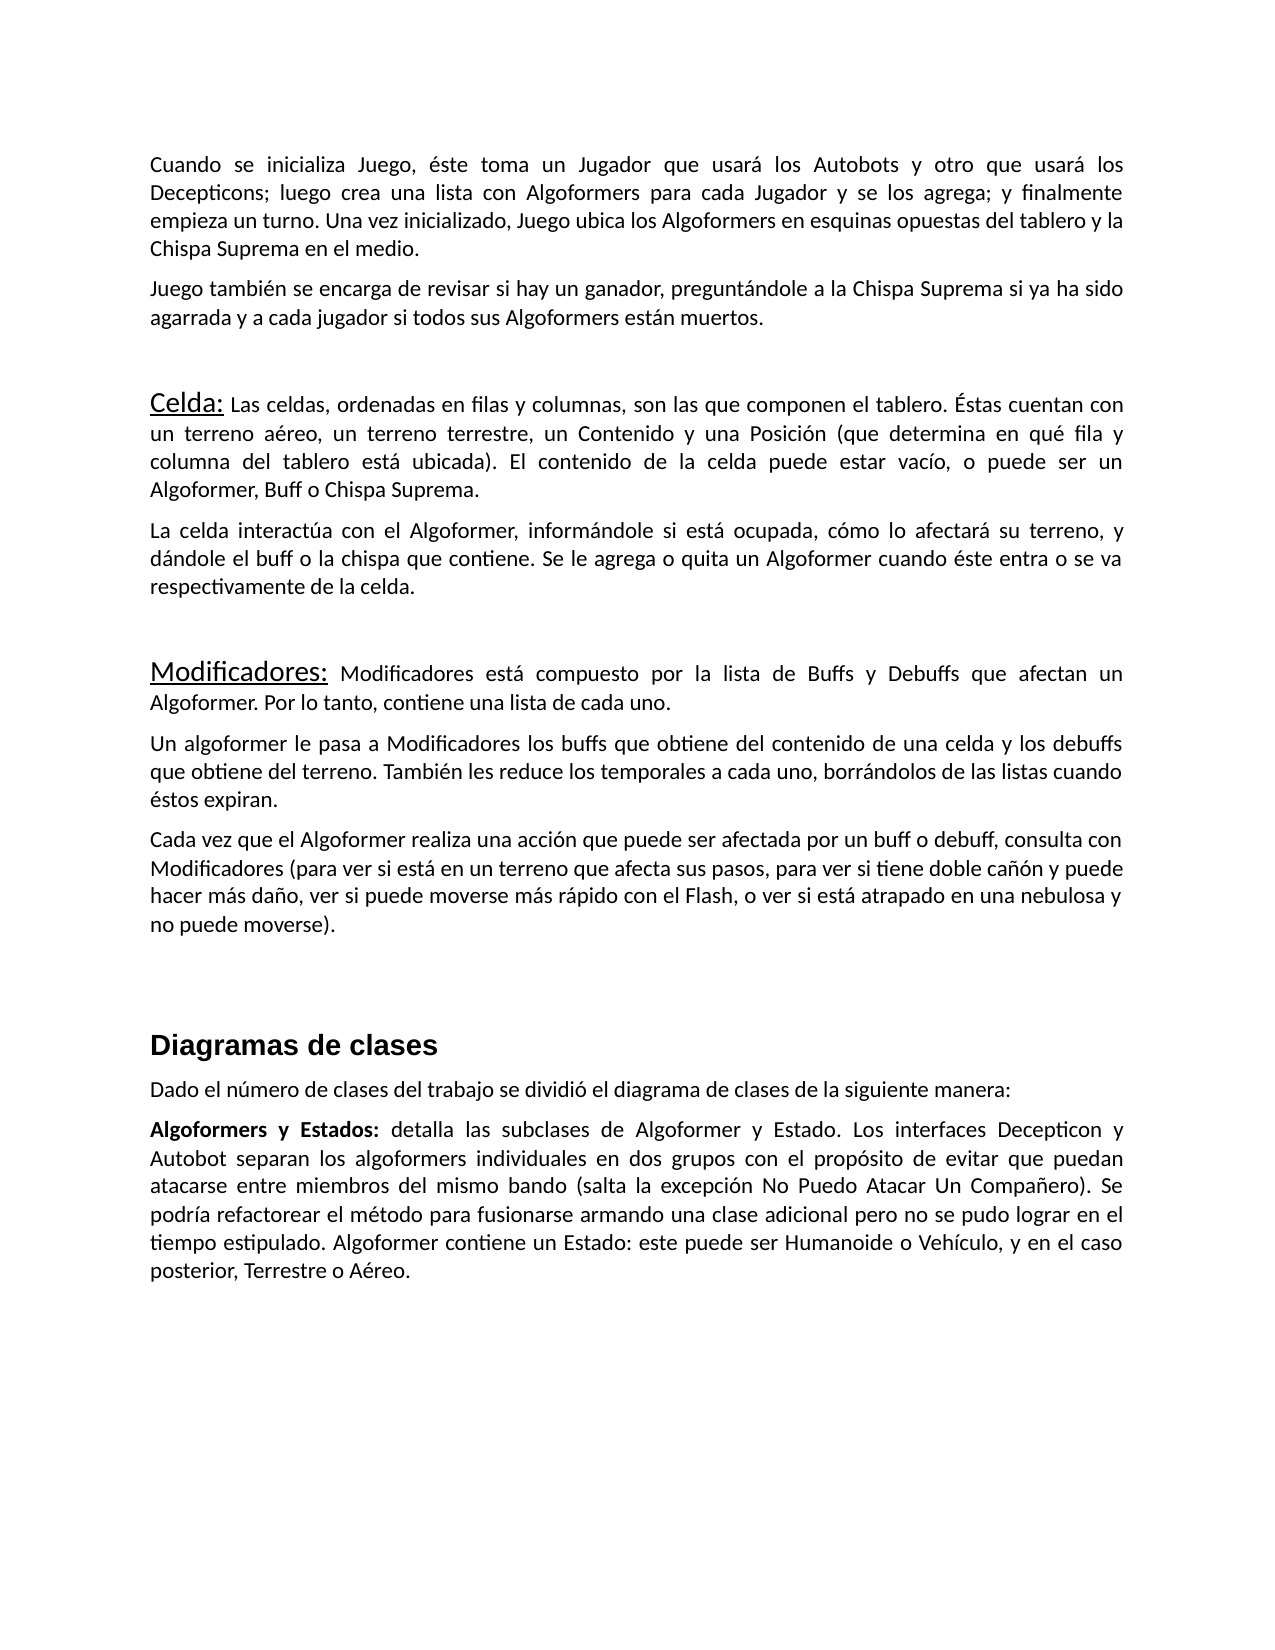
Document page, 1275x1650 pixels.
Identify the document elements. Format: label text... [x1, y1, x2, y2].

text Cada vez que el Algoformer realiza una acción que puede ser afectada por un buff o debuff, consulta con Modificadores (para ver si está en un terreno que afecta sus pasos, para ver si tiene doble cañón y puede hacer más daño, ver si puede moverse más rápido con el Flash, o ver si está atrapado en una nebulosa y no puede moverse). [150, 826, 1125, 938]
text Diagramas de clases [150, 1028, 1125, 1062]
text Celda: Las celdas, ordenadas en filas y columnas, son las que componen el tablero. Éstas cuentan con un terreno aéreo, un terreno terrestre, un Contenido y una Posición (que determina en qué fila y columna del tablero está ubicada). El contenido de la celda puede estar vacío, o puede ser un Algoformer, Buff o Chispa Suprema. [150, 384, 1125, 503]
text Juego también se encarga de revisar si hay un ganador, preguntándole a la Chispa Suprema si ya ha sido agarrada y a cada jugador si todos sus Algoformers están muertos. [150, 274, 1125, 331]
text Modificadores: Modificadores está compuesto por la lista de Buffs y Debuffs que afectan un Algoformer. Por lo tanto, contiene una lista de cada uno. [150, 653, 1125, 717]
text Dado el número de clases del trabajo se dividió el diagrama de clases de la siguiente manera: [150, 1075, 1125, 1103]
text Cuando se inicializa Juego, éste toma un Jugador que usará los Autobots y otro que usará los Decepticons; luego crea una lista con Algoformers para cada Jugador y se los agrega; y finalmente empieza un turno. Una vez inicializado, Juego ubica los Algoformers en esquinas opuestas del tablero y la Chispa Suprema en el medio. [150, 150, 1125, 262]
text Algoformers y Estados: detalla las subclases de Algoformer y Estado. Los interfaces Decepticon y Autobot separan los algoformers individuales en dos grupos con el propósito de evitar que puedan atacarse entre miembros del mismo bando (salta la excepción No Puedo Atacar Un Compañero). Se podría refactorear el método para fusionarse armando una clase adicional pero no se pudo lograr en el tiempo estipulado. Algoformer contiene un Estado: este puede ser Humanoide o Vehículo, y en el caso posterior, Terrestre o Aéreo. [150, 1116, 1125, 1284]
text Un algoformer le pasa a Modificadores los buffs que obtiene del contenido de una celda y los debuffs que obtiene del terreno. También les reduce los temporales a cada uno, borrándolos de las listas cuando éstos expiran. [150, 729, 1125, 813]
text La celda interactúa con el Algoformer, informándole si está ocupada, cómo lo afectará su terreno, y dándole el buff o la chispa que contiene. Se le agrega o quita un Algoformer cuando éste entra o se va respectivamente de la celda. [150, 516, 1125, 600]
